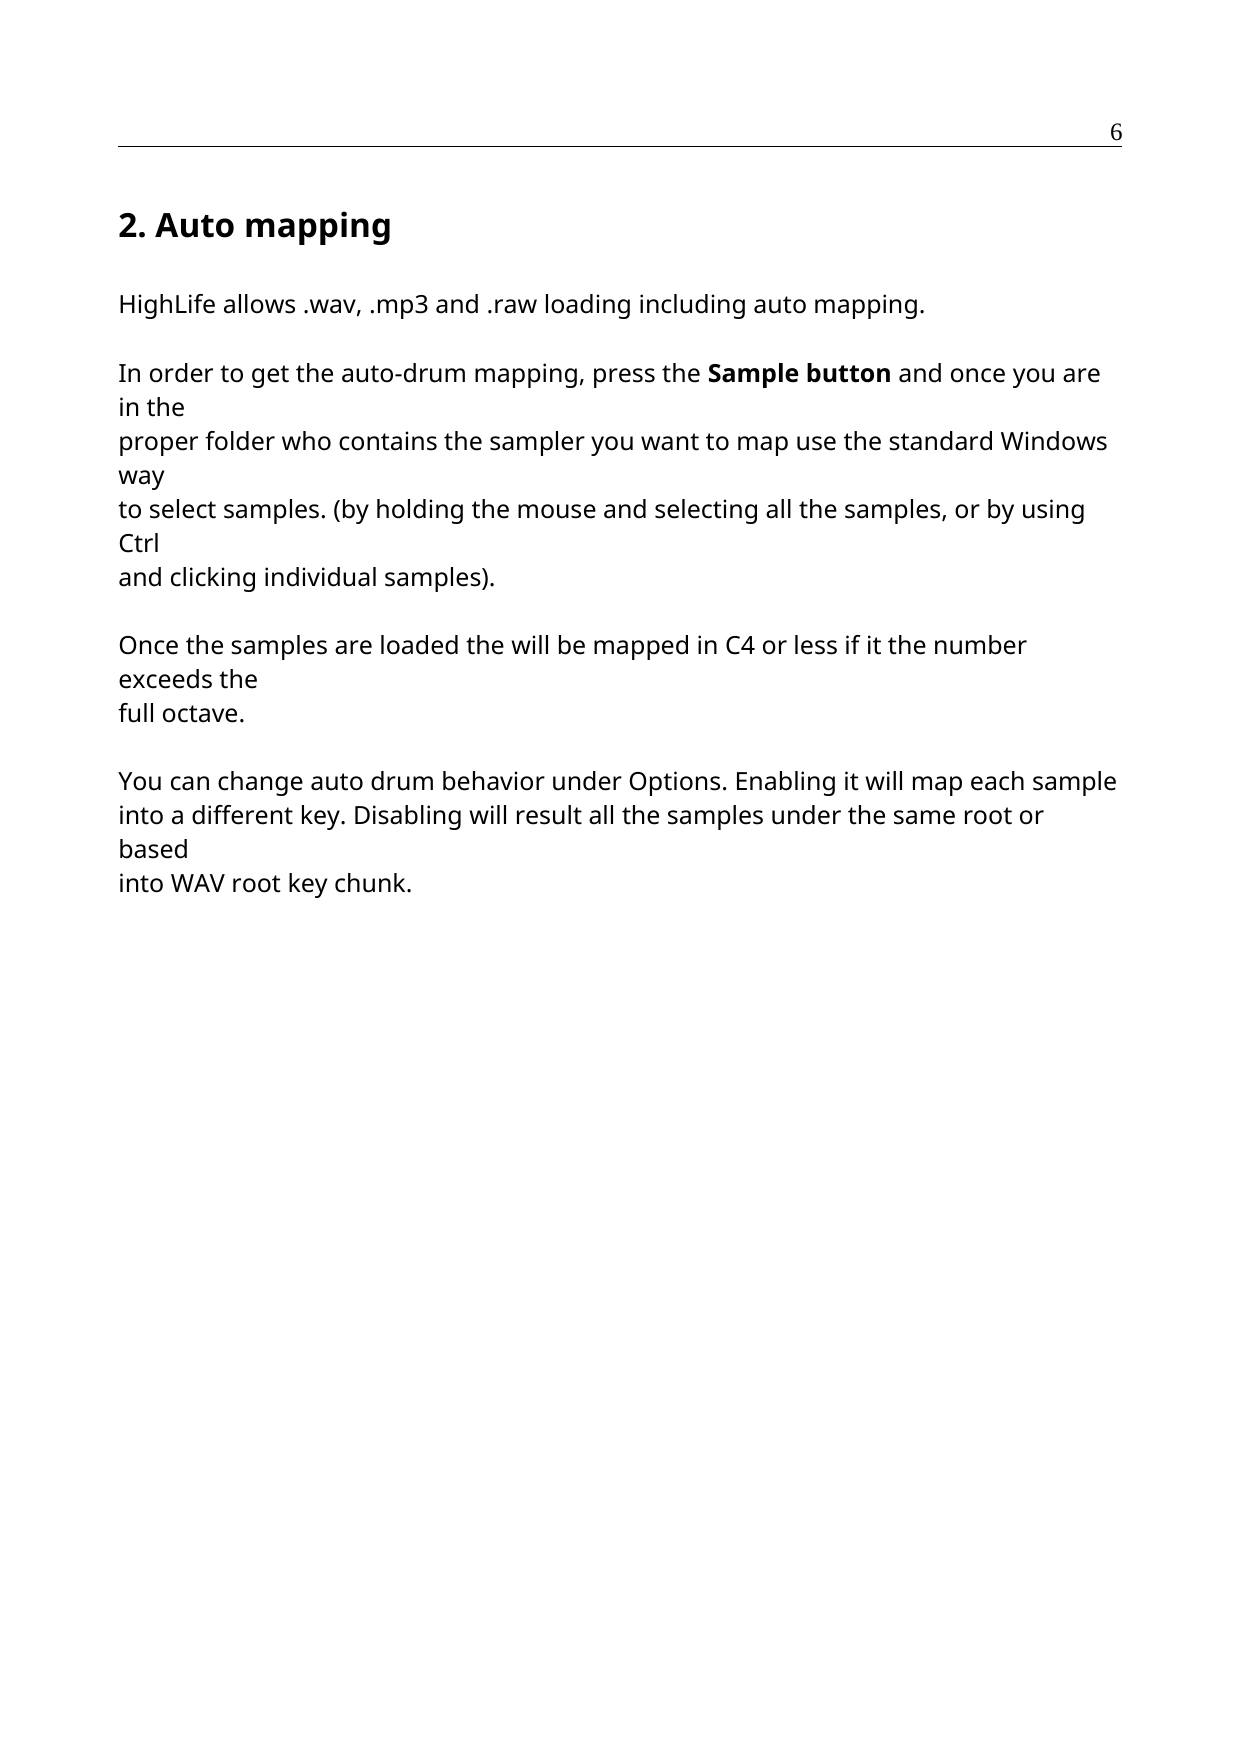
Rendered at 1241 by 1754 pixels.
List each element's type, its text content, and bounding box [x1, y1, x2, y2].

text proper folder who contains the sampler you want to map use the standard Windows way [118, 423, 1122, 491]
text You can change auto drum behavior under Options. Enabling it will map each sample [118, 764, 1122, 798]
text and clicking individual samples). [118, 559, 1122, 594]
text to select samples. (by holding the mouse and selecting all the samples, or by using Ctrl [118, 491, 1122, 559]
text Once the samples are loaded the will be mapped in C4 or less if it the number exceeds the [118, 628, 1122, 696]
text In order to get the auto-drum mapping, press the Sample button and once you are in the [118, 355, 1122, 423]
text into WAV root key chunk. [118, 866, 1122, 900]
text full octave. [118, 696, 1122, 730]
subtitle 2. Auto mapping [118, 201, 1122, 247]
text HighLife allows .wav, .mp3 and .raw loading including auto mapping. [118, 287, 1122, 321]
text into a different key. Disabling will result all the samples under the same root or based [118, 798, 1122, 866]
